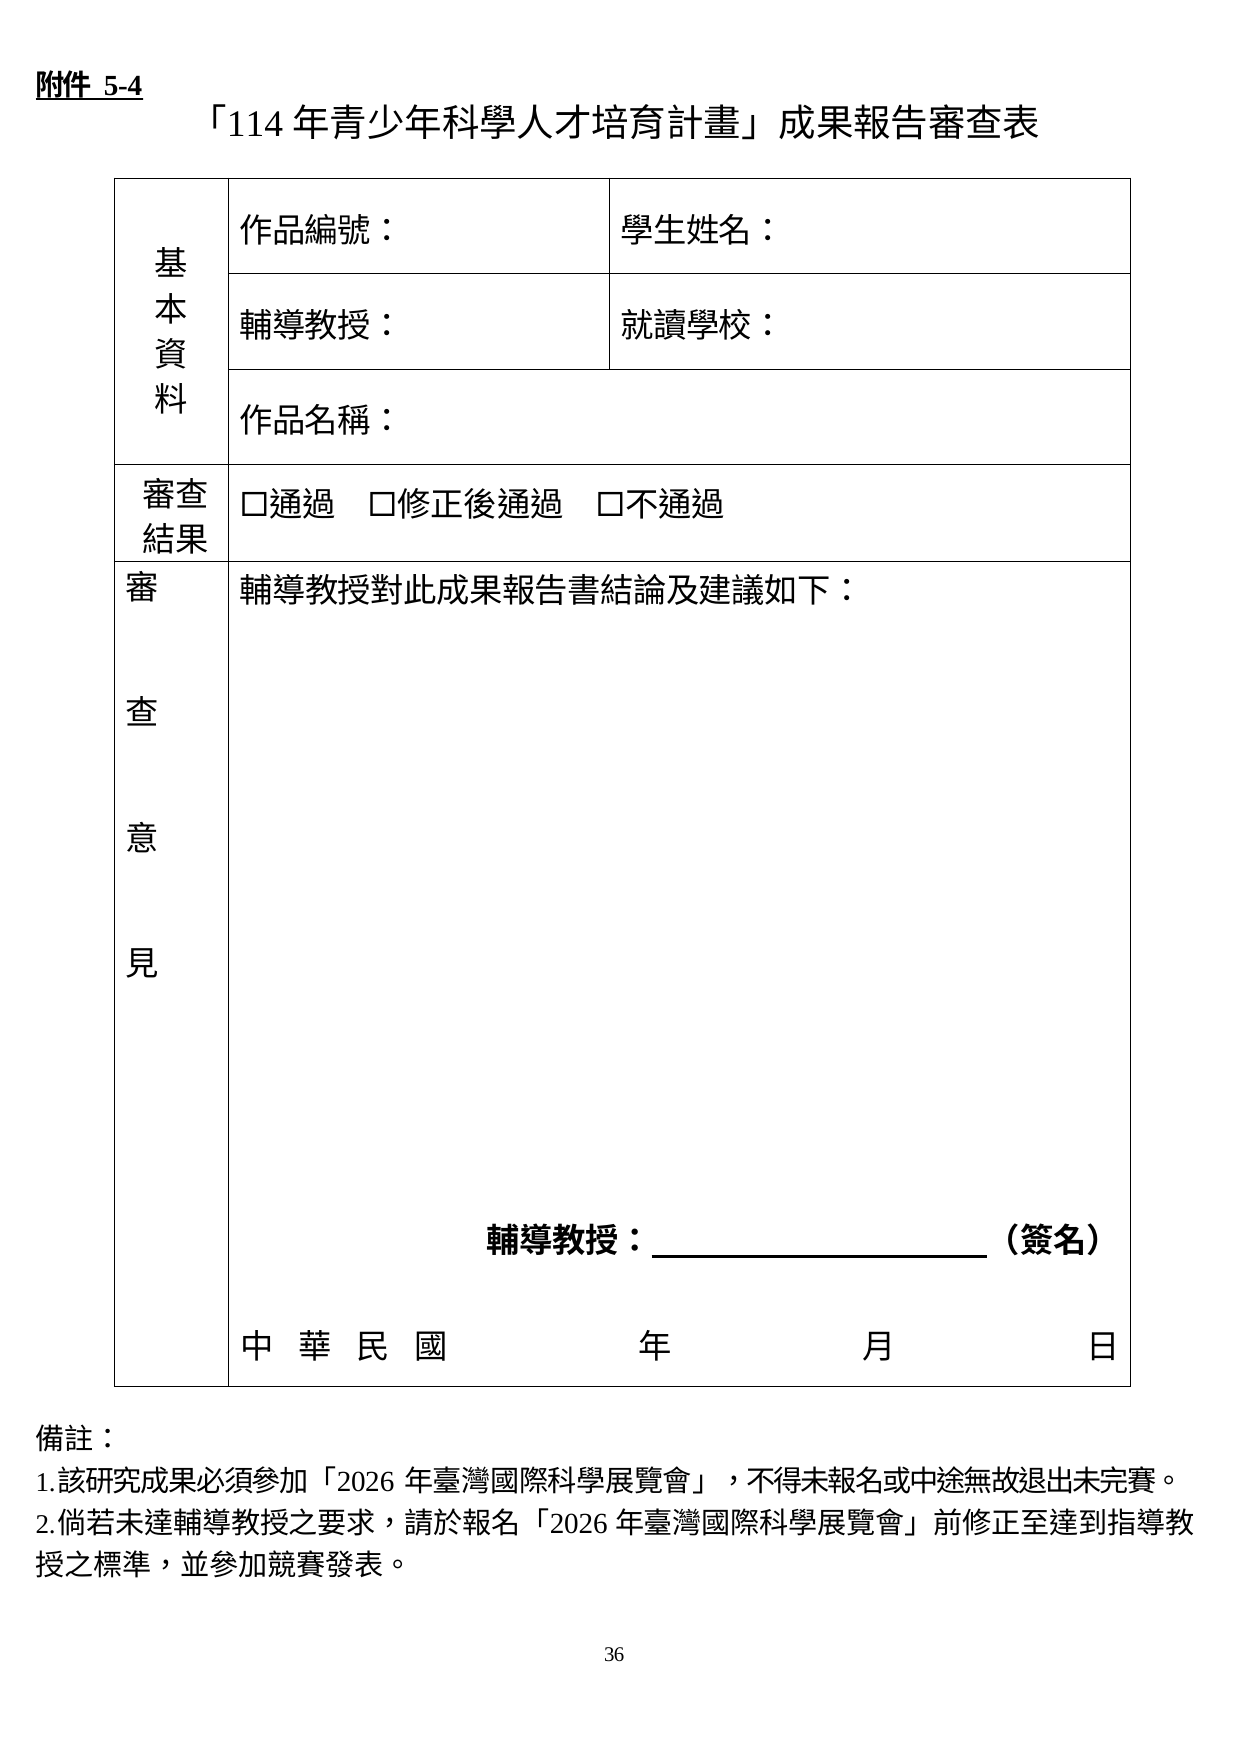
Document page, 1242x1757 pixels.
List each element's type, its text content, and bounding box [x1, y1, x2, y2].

table_cell 就讀學校： [610, 274, 1130, 369]
list 該研究成果必須參加「2026 年臺灣國際科學展覽會」，不得未報名或中途無故退出未完賽。 [35, 1461, 1206, 1499]
table_cell 審查結果 [115, 465, 228, 561]
table_cell 輔導教授對此成果報告書結論及建議如下： 輔導教授： （簽名） 中 華 民 國 年 月 日 [229, 562, 1130, 1386]
table_cell 審查意見 [115, 562, 228, 1386]
table_cell 輔導教授： [229, 274, 609, 369]
table_cell 作品名稱： [229, 370, 1130, 464]
subtitle 「114 年青少年科學人才培育計畫」成果報告審查表 [25, 98, 1204, 146]
table_cell 通過 修正後通過 不通過 [229, 465, 1130, 561]
table_header 作品編號： [229, 179, 609, 273]
text 備註： [35, 1416, 1206, 1458]
table_header 基本資料 [115, 179, 228, 464]
list 倘若未達輔導教授之要求，請於報名「2026 年臺灣國際科學展覽會」前修正至達到指導教授之標準，並參加競賽發表。 [35, 1499, 1194, 1584]
table_header 學生姓名： [610, 179, 1130, 273]
